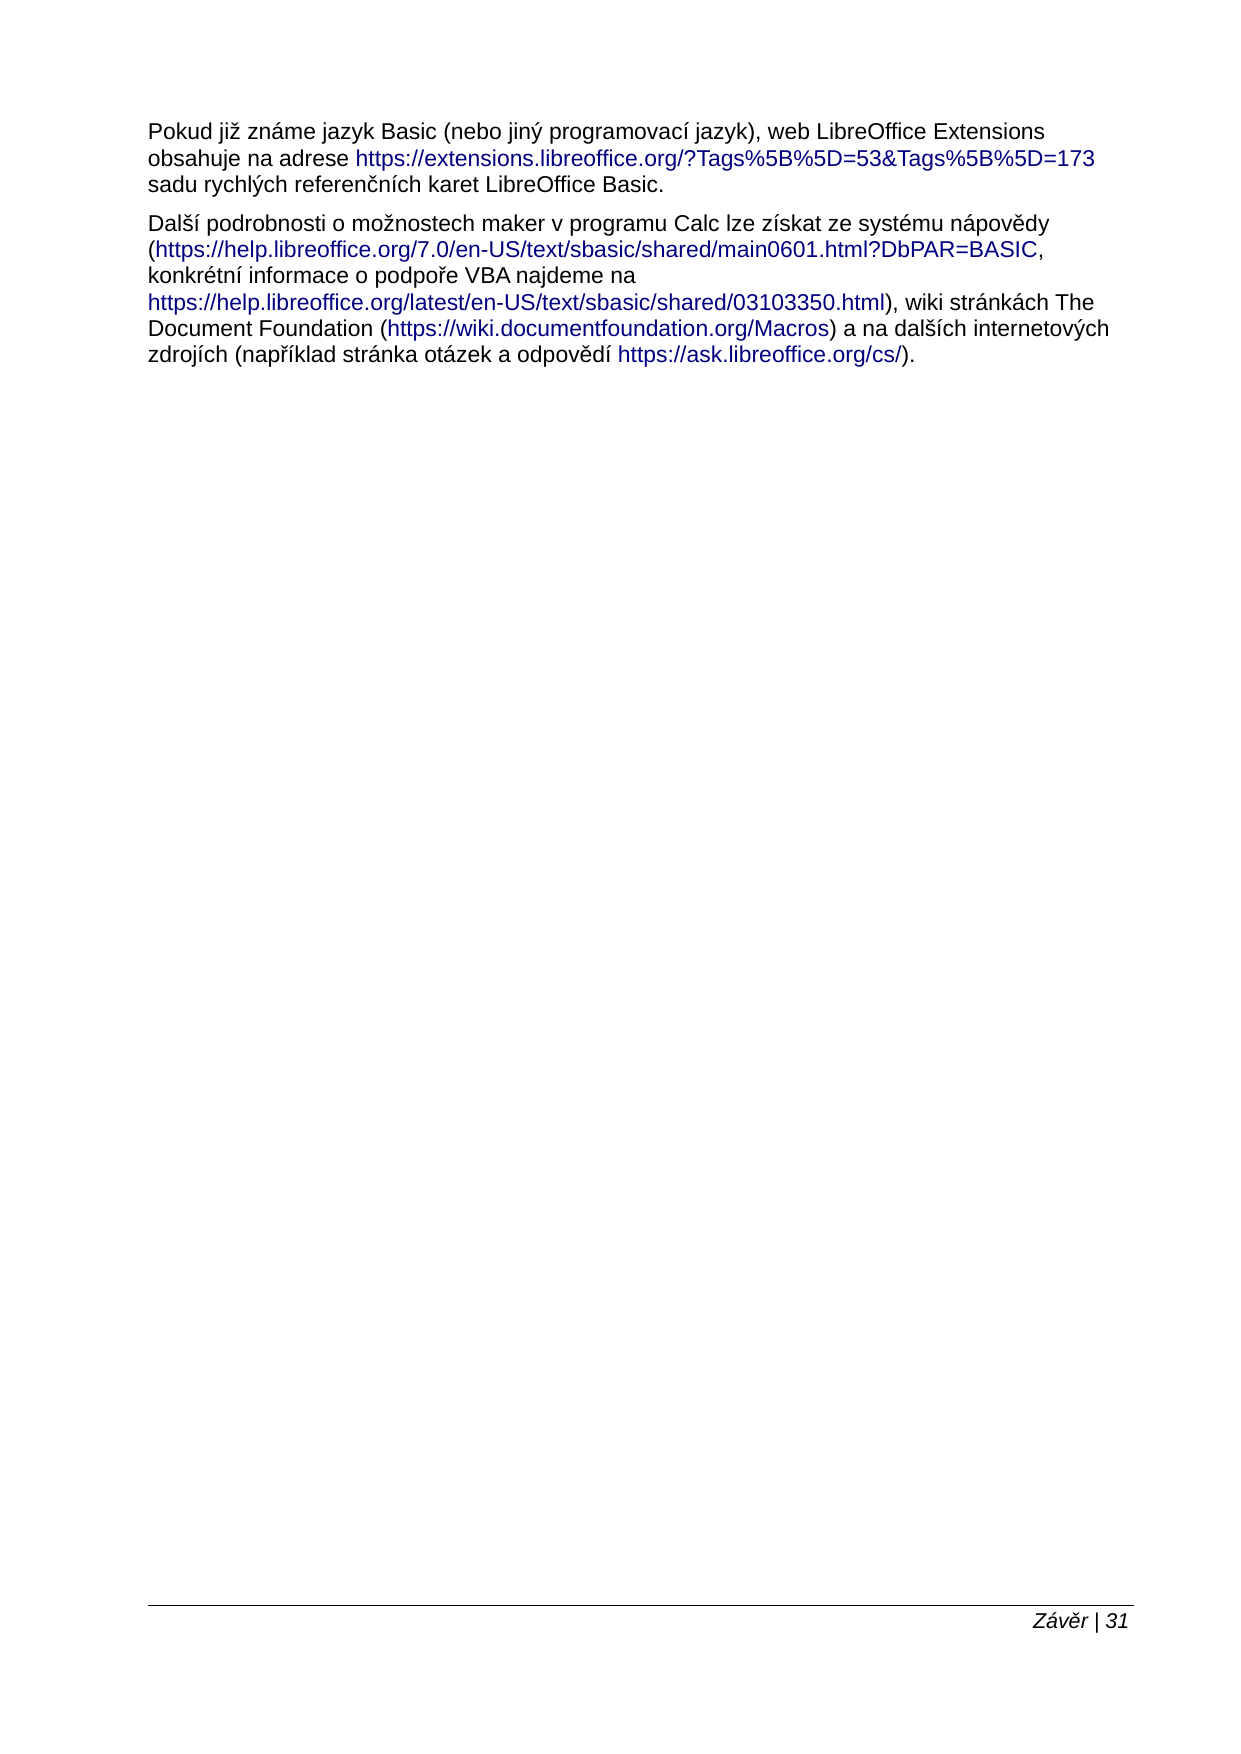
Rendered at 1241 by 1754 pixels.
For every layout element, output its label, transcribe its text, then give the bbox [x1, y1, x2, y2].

text Pokud již známe jazyk Basic (nebo jiný programovací jazyk), web LibreOffice Extensions obsahuje na adrese https://extensions.libreoffice.org/?Tags%5B%5D=53&Tags%5B%5D=173 sadu rychlých referenčních karet LibreOffice Basic. [148, 118, 1134, 197]
text Další podrobnosti o možnostech maker v programu Calc lze získat ze systému nápovědy (https://help.libreoffice.org/7.0/en-US/text/sbasic/shared/main0601.html?DbPAR=BASIC, konkrétní informace o podpoře VBA najdeme na https://help.libreoffice.org/latest/en-US/text/sbasic/shared/03103350.html), wiki stránkách The Document Foundation (https://wiki.documentfoundation.org/Macros) a na dalších internetových zdrojích (například stránka otázek a odpovědí https://ask.libreoffice.org/cs/). [148, 210, 1134, 368]
